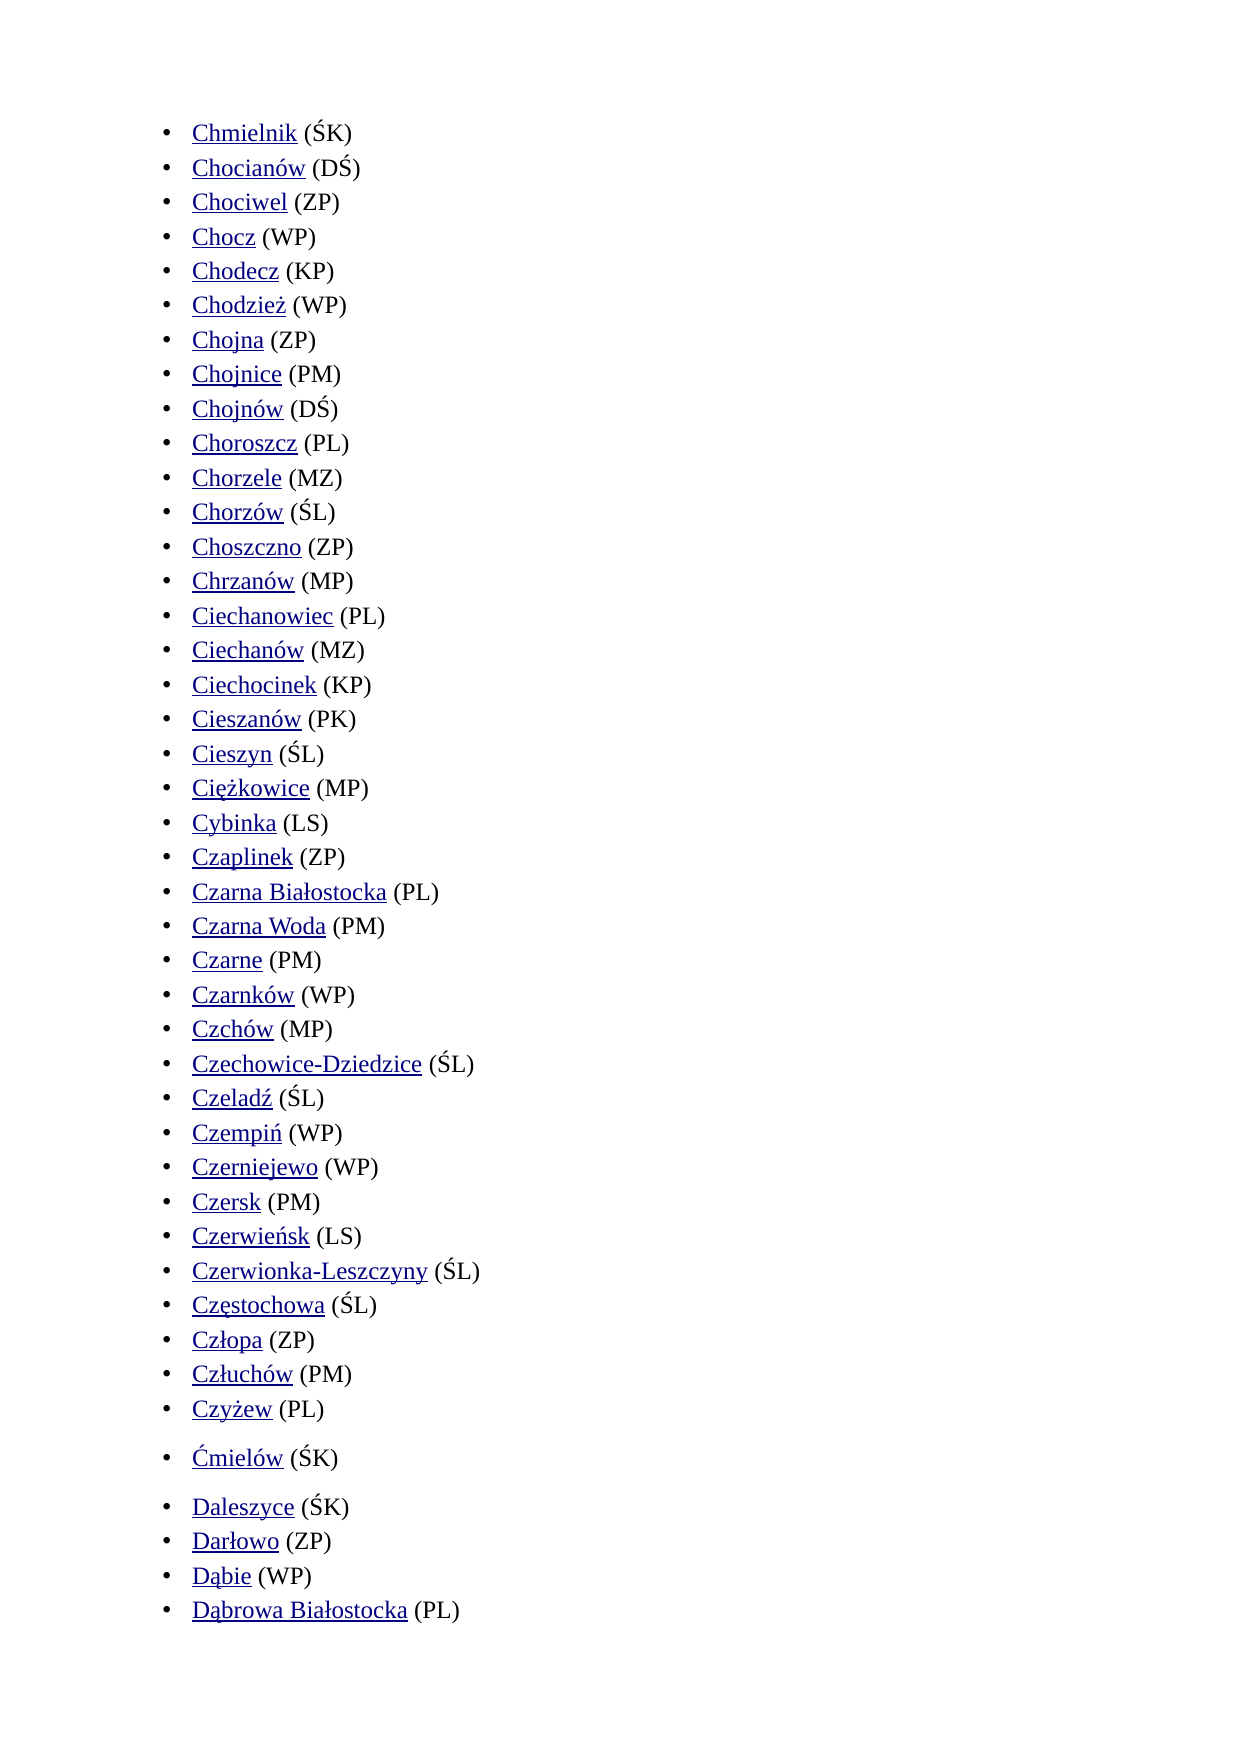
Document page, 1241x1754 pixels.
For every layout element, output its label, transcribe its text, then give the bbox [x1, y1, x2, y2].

list Ciechanów (MZ) [162, 635, 1122, 664]
list Czerwieńsk (LS) [162, 1221, 1122, 1250]
list Chociwel (ZP) [162, 187, 1122, 216]
list Czyżew (PL) [162, 1394, 1122, 1423]
list Choszczno (ZP) [162, 532, 1122, 561]
list Czechowice-Dziedzice (ŚL) [162, 1049, 1122, 1078]
list Czempiń (WP) [162, 1118, 1122, 1147]
list Choroszcz (PL) [162, 428, 1122, 457]
list Czarna Woda (PM) [162, 911, 1122, 940]
list Czeladź (ŚL) [162, 1083, 1122, 1112]
list Czersk (PM) [162, 1187, 1122, 1216]
list Chrzanów (MP) [162, 566, 1122, 595]
list Chorzele (MZ) [162, 463, 1122, 492]
list Czarnków (WP) [162, 980, 1122, 1009]
list Czchów (MP) [162, 1014, 1122, 1043]
list Chojna (ZP) [162, 325, 1122, 354]
list Cieszanów (PK) [162, 704, 1122, 733]
list Człuchów (PM) [162, 1359, 1122, 1388]
list Czerwionka-Leszczyny (ŚL) [162, 1256, 1122, 1285]
list Chodecz (KP) [162, 256, 1122, 285]
list Czerniejewo (WP) [162, 1152, 1122, 1181]
list Dąbrowa Białostocka (PL) [162, 1595, 1122, 1624]
list Ciechocinek (KP) [162, 670, 1122, 698]
list Człopa (ZP) [162, 1325, 1122, 1354]
list Chmielnik (ŚK) [162, 118, 1122, 147]
list Daleszyce (ŚK) [162, 1492, 1122, 1521]
list Chojnice (PM) [162, 359, 1122, 388]
list Chojnów (DŚ) [162, 394, 1122, 423]
list Chodzież (WP) [162, 291, 1122, 319]
list Ćmielów (ŚK) [162, 1443, 1122, 1472]
list Cieszyn (ŚL) [162, 739, 1122, 767]
list Chorzów (ŚL) [162, 497, 1122, 526]
list Chocz (WP) [162, 222, 1122, 250]
list Cybinka (LS) [162, 808, 1122, 836]
list Czaplinek (ZP) [162, 842, 1122, 871]
list Częstochowa (ŚL) [162, 1290, 1122, 1319]
list Czarne (PM) [162, 946, 1122, 974]
list Ciężkowice (MP) [162, 773, 1122, 802]
list Czarna Białostocka (PL) [162, 877, 1122, 905]
list Darłowo (ZP) [162, 1526, 1122, 1555]
list Ciechanowiec (PL) [162, 601, 1122, 629]
list Dąbie (WP) [162, 1561, 1122, 1590]
list Chocianów (DŚ) [162, 153, 1122, 181]
